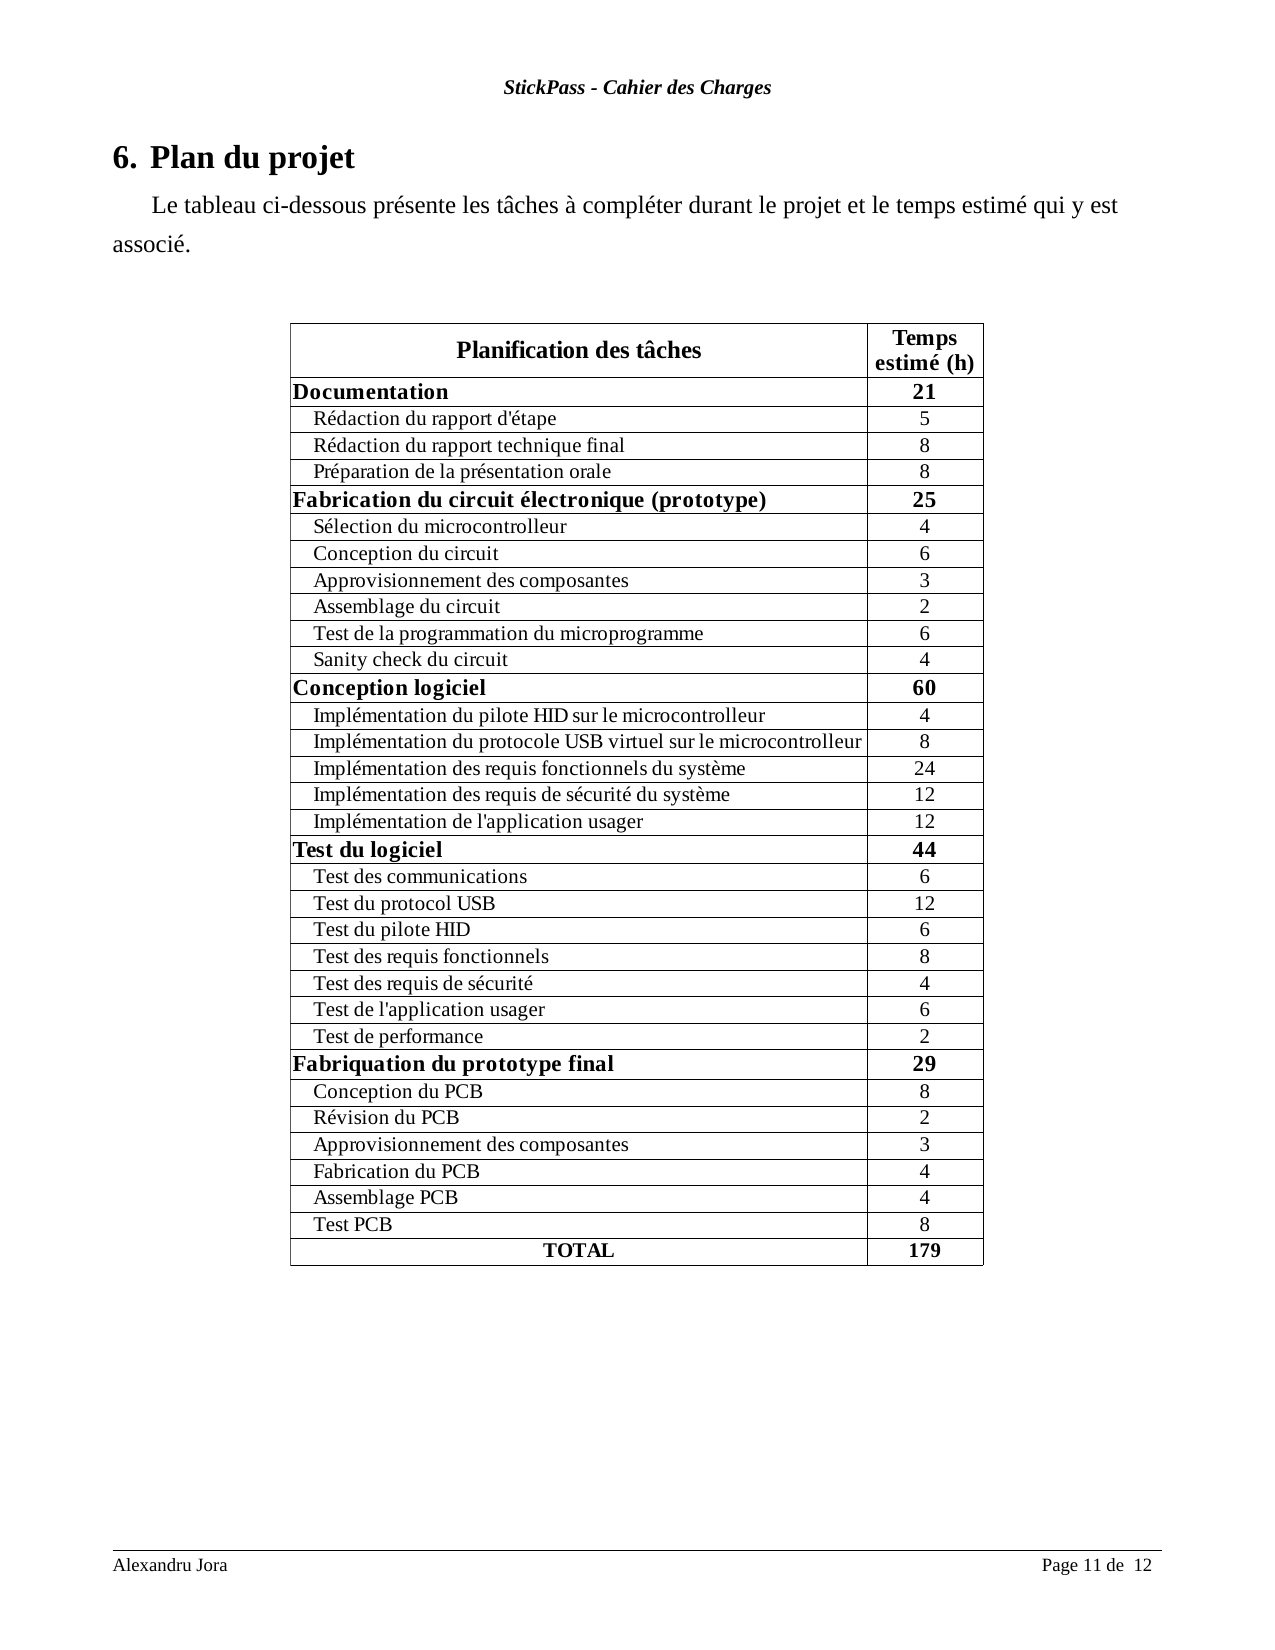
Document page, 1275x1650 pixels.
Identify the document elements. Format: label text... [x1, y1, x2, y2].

text Le tableau ci-dessous présente les tâches à compléter durant le projet et le temps estimé qui y est associé. [112, 182, 1162, 260]
subtitle Plan du projet [112, 137, 1162, 176]
